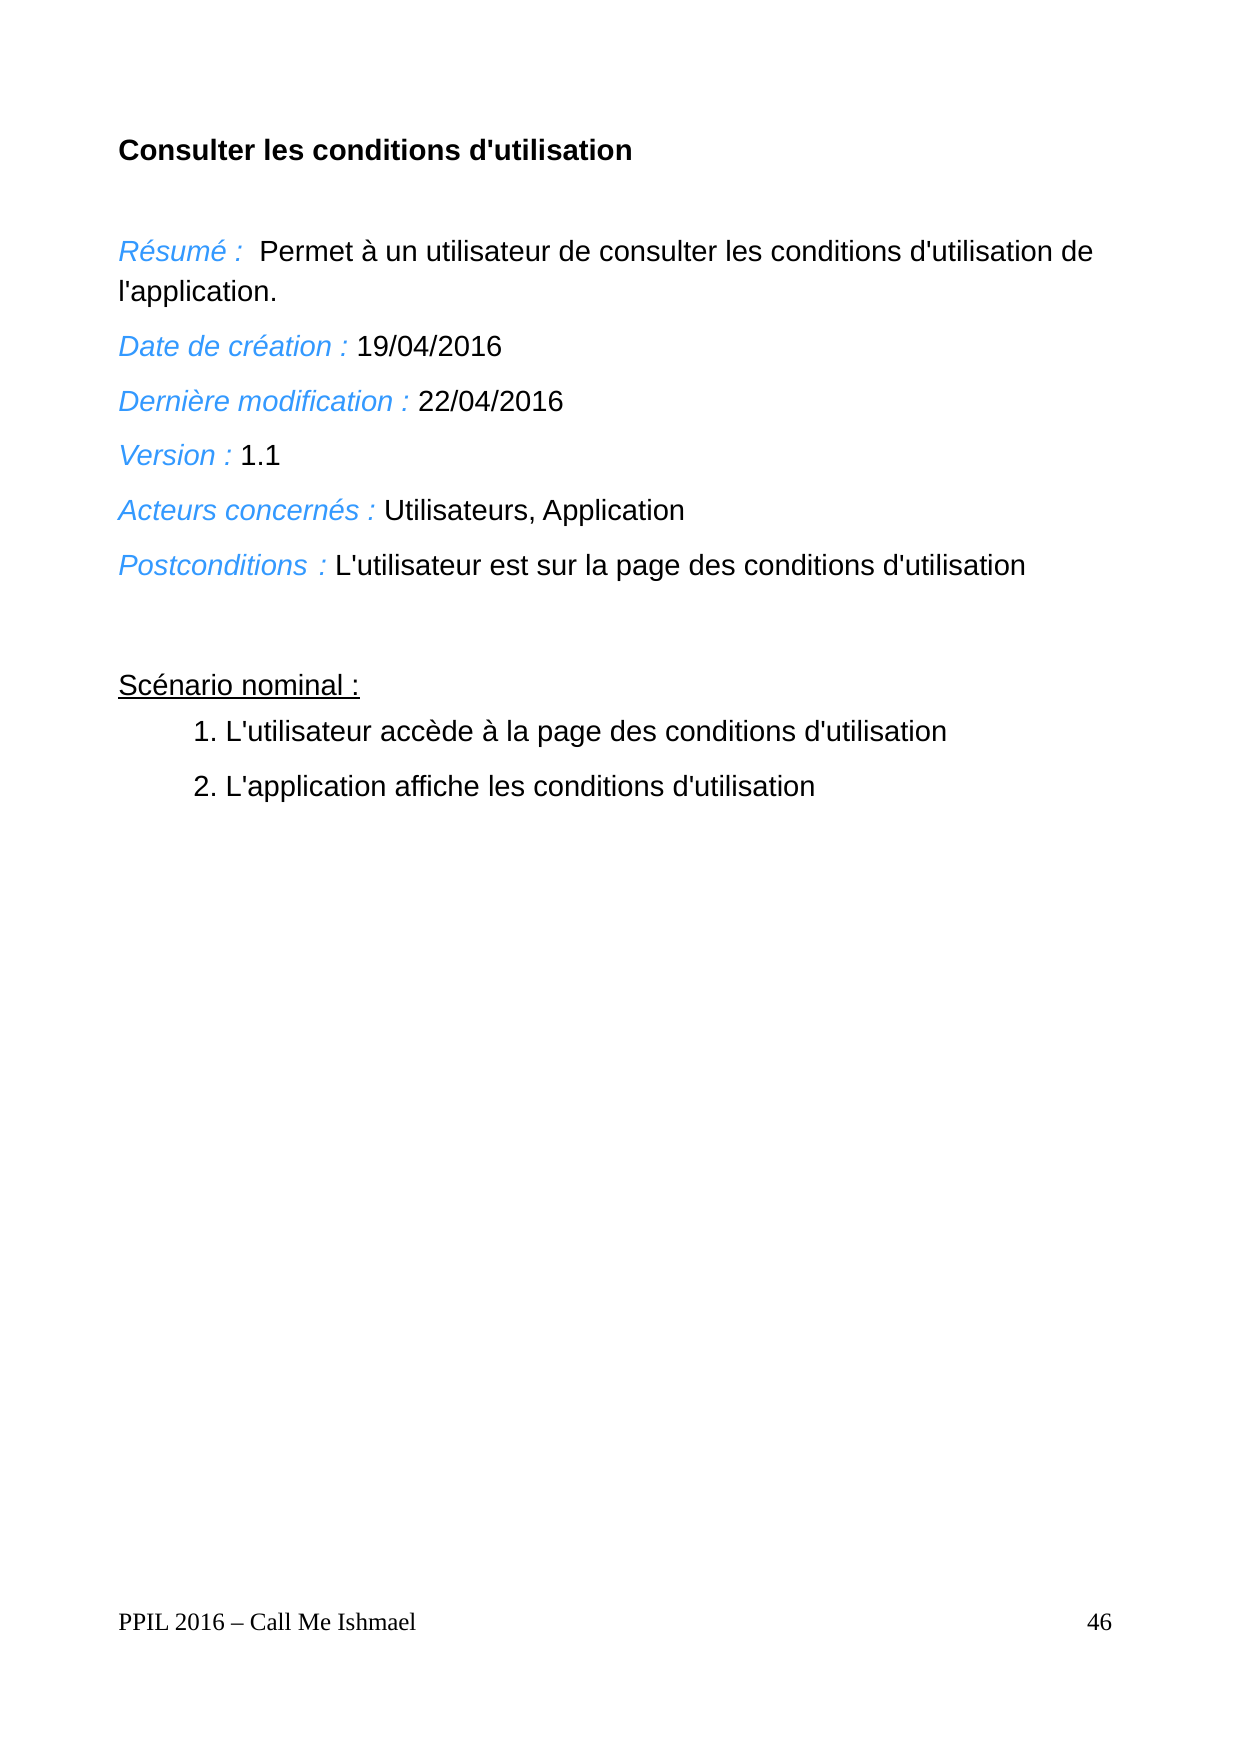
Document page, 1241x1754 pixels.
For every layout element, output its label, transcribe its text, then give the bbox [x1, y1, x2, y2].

text Résumé : Permet à un utilisateur de consulter les conditions d'utilisation de l'application. [118, 234, 1122, 307]
subtitle Consulter les conditions d'utilisation [118, 133, 1122, 166]
text Date de création : 19/04/2016 [118, 329, 1122, 362]
text Postconditions : L'utilisateur est sur la page des conditions d'utilisation [118, 548, 1122, 581]
text Dernière modification : 22/04/2016 [118, 383, 1122, 417]
subtitle Scénario nominal : [118, 668, 1122, 701]
text Acteurs concernés : Utilisateurs, Application [118, 493, 1122, 527]
text 2. L'application affiche les conditions d'utilisation [118, 769, 1122, 802]
text 1. L'utilisateur accède à la page des conditions d'utilisation [118, 714, 1122, 747]
text Version : 1.1 [118, 438, 1122, 472]
